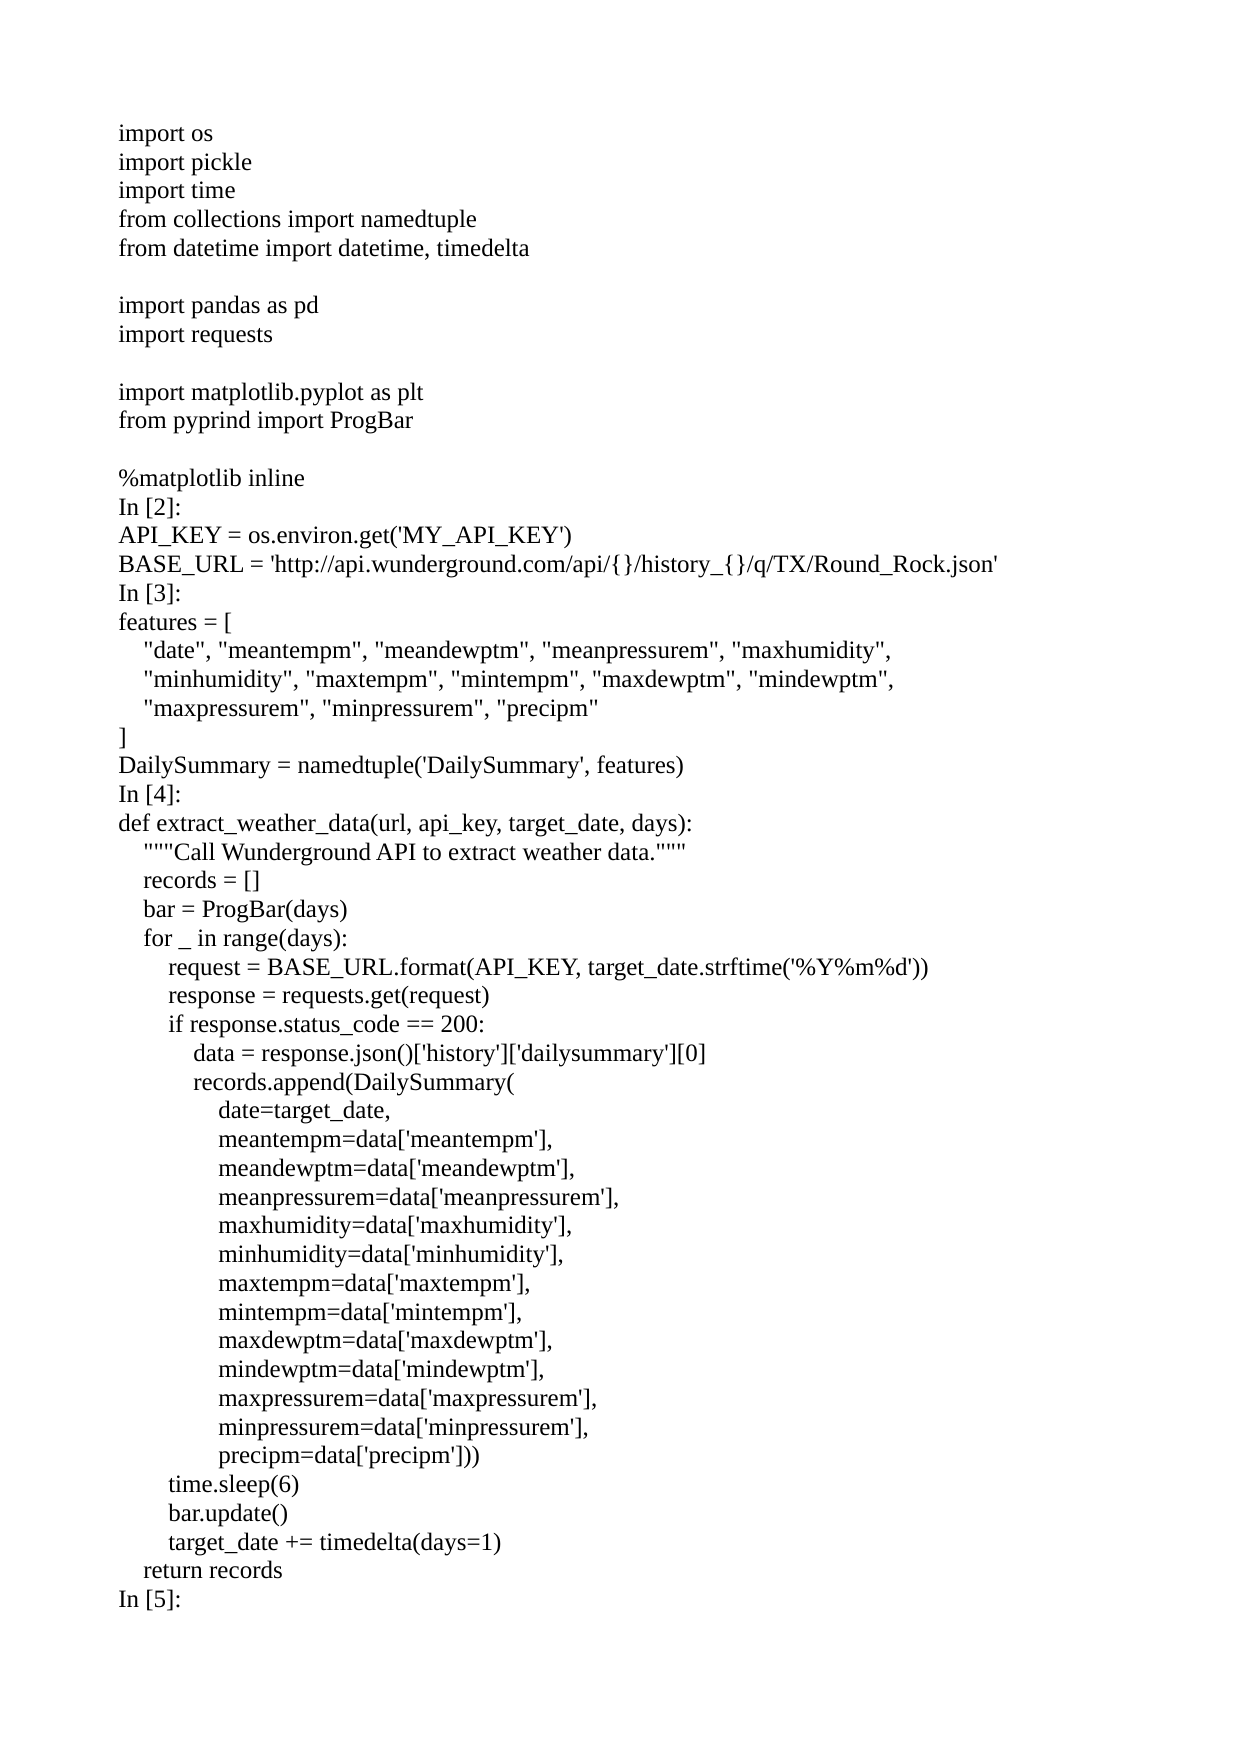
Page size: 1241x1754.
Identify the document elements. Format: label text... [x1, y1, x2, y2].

text date=target_date, [118, 1096, 1122, 1124]
text meantempm=data['meantempm'], [118, 1124, 1122, 1153]
text def extract_weather_data(url, api_key, target_date, days): [118, 808, 1122, 837]
text In [3]: [118, 578, 1122, 607]
text bar.update() [118, 1498, 1122, 1527]
text In [2]: [118, 492, 1122, 521]
text maxtempm=data['maxtempm'], [118, 1268, 1122, 1297]
text return records [118, 1556, 1122, 1584]
text features = [ [118, 607, 1122, 636]
text "maxpressurem", "minpressurem", "precipm" [118, 693, 1122, 722]
text request = BASE_URL.format(API_KEY, target_date.strftime('%Y%m%d')) [118, 952, 1122, 981]
text meandewptm=data['meandewptm'], [118, 1153, 1122, 1182]
text records = [] [118, 866, 1122, 894]
text target_date += timedelta(days=1) [118, 1527, 1122, 1556]
text minpressurem=data['minpressurem'], [118, 1412, 1122, 1441]
text API_KEY = os.environ.get('MY_API_KEY') [118, 521, 1122, 549]
text records.append(DailySummary( [118, 1067, 1122, 1096]
text from pyprind import ProgBar [118, 406, 1122, 434]
text maxdewptm=data['maxdewptm'], [118, 1326, 1122, 1354]
text import os [118, 118, 1122, 147]
text import pandas as pd [118, 291, 1122, 319]
text from datetime import datetime, timedelta [118, 233, 1122, 262]
text BASE_URL = 'http://api.wunderground.com/api/{}/history_{}/q/TX/Round_Rock.json' [118, 549, 1122, 578]
text for _ in range(days): [118, 923, 1122, 952]
text from collections import namedtuple [118, 204, 1122, 233]
text minhumidity=data['minhumidity'], [118, 1239, 1122, 1268]
text In [4]: [118, 779, 1122, 808]
text ] [118, 722, 1122, 751]
text """Call Wunderground API to extract weather data.""" [118, 837, 1122, 866]
text bar = ProgBar(days) [118, 894, 1122, 923]
text "minhumidity", "maxtempm", "mintempm", "maxdewptm", "mindewptm", [118, 664, 1122, 693]
text "date", "meantempm", "meandewptm", "meanpressurem", "maxhumidity", [118, 636, 1122, 664]
text precipm=data['precipm'])) [118, 1441, 1122, 1469]
text import time [118, 176, 1122, 204]
text meanpressurem=data['meanpressurem'], [118, 1182, 1122, 1211]
text maxhumidity=data['maxhumidity'], [118, 1211, 1122, 1239]
text response = requests.get(request) [118, 981, 1122, 1009]
text data = response.json()['history']['dailysummary'][0] [118, 1038, 1122, 1067]
text import requests [118, 319, 1122, 348]
text maxpressurem=data['maxpressurem'], [118, 1383, 1122, 1412]
text time.sleep(6) [118, 1469, 1122, 1498]
text %matplotlib inline [118, 463, 1122, 492]
text if response.status_code == 200: [118, 1009, 1122, 1038]
text import matplotlib.pyplot as plt [118, 377, 1122, 406]
text mindewptm=data['mindewptm'], [118, 1354, 1122, 1383]
text In [5]: [118, 1584, 1122, 1613]
text import pickle [118, 147, 1122, 176]
text mintempm=data['mintempm'], [118, 1297, 1122, 1326]
text DailySummary = namedtuple('DailySummary', features) [118, 751, 1122, 779]
